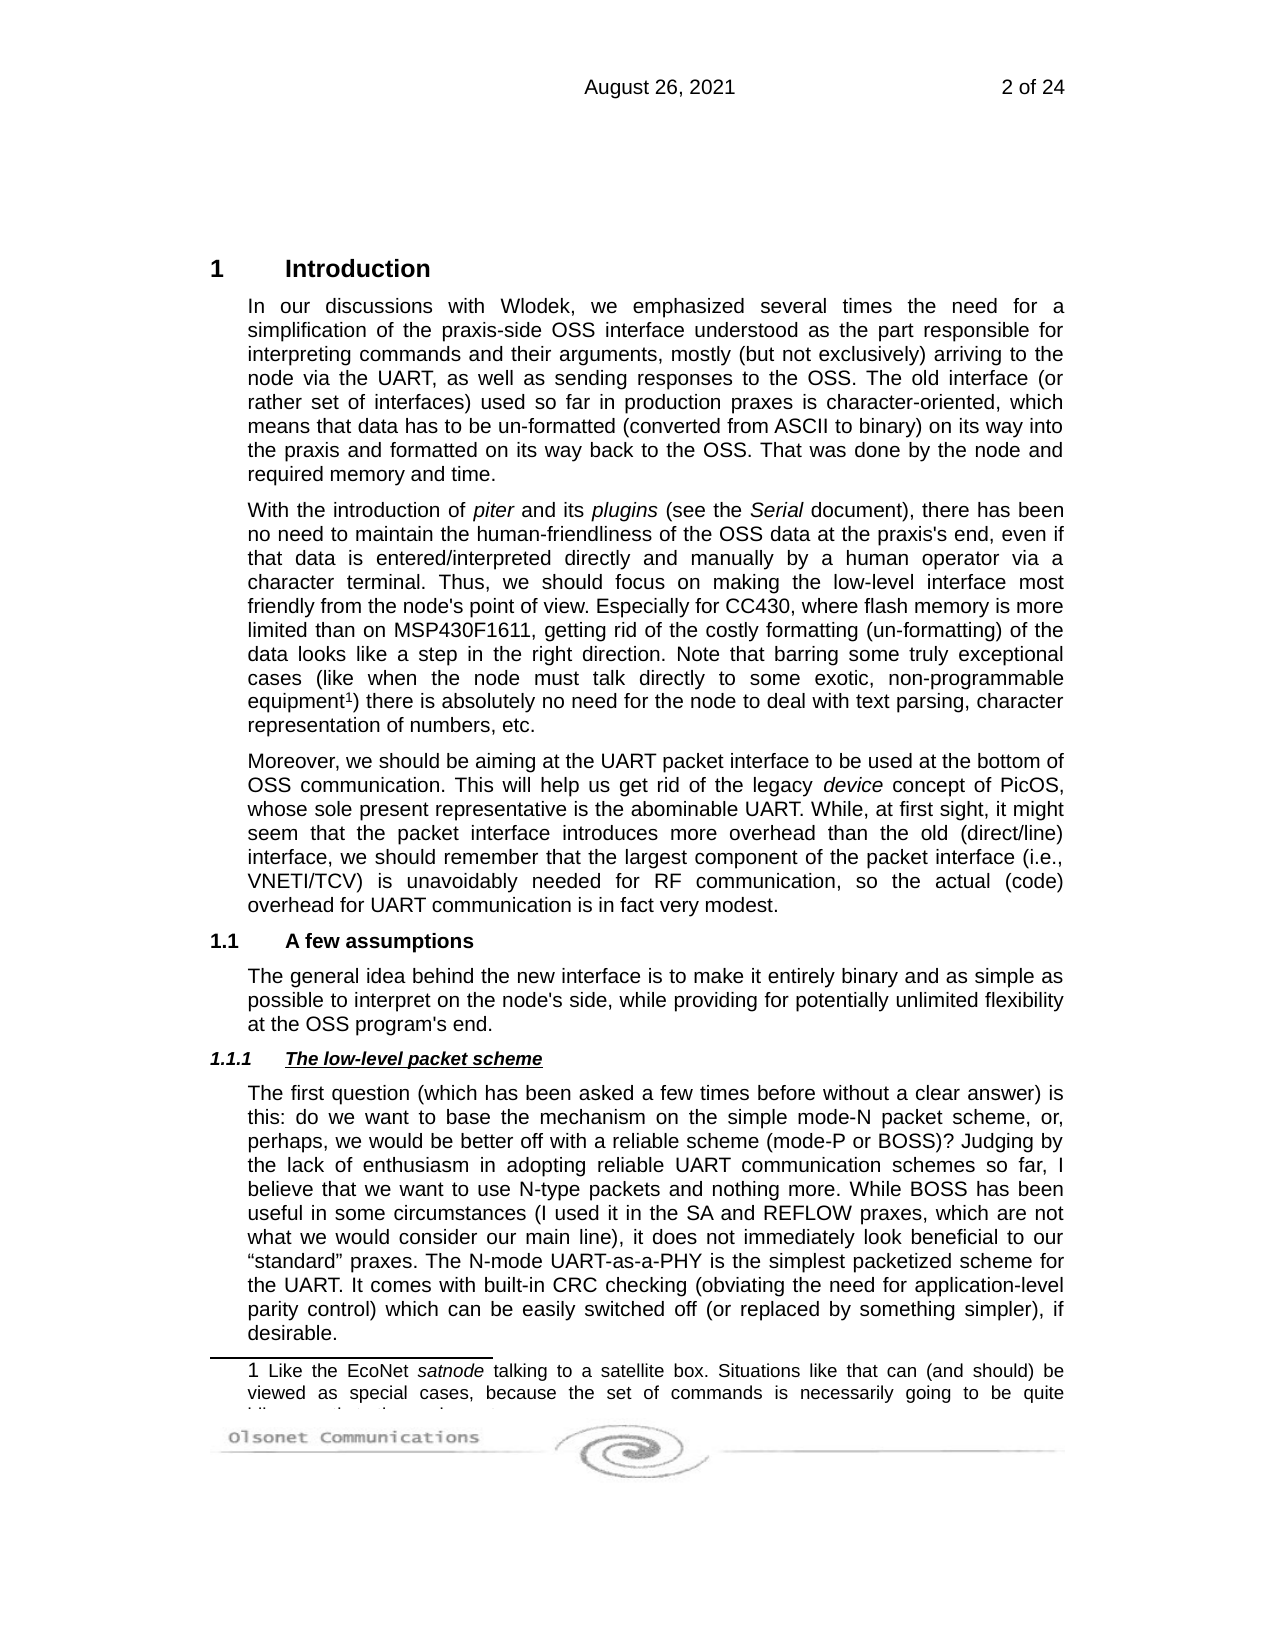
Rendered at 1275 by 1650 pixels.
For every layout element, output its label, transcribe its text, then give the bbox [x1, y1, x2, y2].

subtitle The low-level packet scheme [210, 1048, 1065, 1069]
text Like the EcoNet satnode talking to a satellite box. Situations like that can (and should) be viewed as special cases, because the set of commands is necessarily going to be quite idiosyncratic to the equipment. [247, 1358, 1065, 1409]
subtitle A few assumptions [210, 928, 1065, 952]
text The first question (which has been asked a few times before without a clear answer) is this: do we want to base the mechanism on the simple mode-N packet scheme, or, perhaps, we would be better off with a reliable scheme (mode-P or BOSS)? Judging by the lack of enthusiasm in adopting reliable UART communication schemes so far, I believe that we want to use N-type packets and nothing more. While BOSS has been useful in some circumstances (I used it in the SA and REFLOW praxes, which are not what we would consider our main line), it does not immediately look beneficial to our “standard” praxes. The N-mode UART-as-a-PHY is the simplest packetized scheme for the UART. It comes with built-in CRC checking (obviating the need for application-level parity control) which can be easily switched off (or replaced by something simpler), if desirable. [247, 1081, 1065, 1345]
subtitle Introduction [210, 254, 1065, 282]
text The general idea behind the new interface is to make it entirely binary and as simple as possible to interpret on the node's side, while providing for potentially unlimited flexibility at the OSS program's end. [247, 964, 1065, 1036]
text Moreover, we should be aiming at the UART packet interface to be used at the bottom of OSS communication. This will help us get rid of the legacy device concept of PicOS, whose sole present representative is the abominable UART. While, at first sight, it might seem that the packet interface introduces more overhead than the old (direct/line) interface, we should remember that the largest component of the packet interface (i.e., VNETI/TCV) is unavoidably needed for RF communication, so the actual (code) overhead for UART communication is in fact very modest. [247, 749, 1065, 917]
text In our discussions with Wlodek, we emphasized several times the need for a simplification of the praxis-side OSS interface understood as the part responsible for interpreting commands and their arguments, mostly (but not exclusively) arriving to the node via the UART, as well as sending responses to the OSS. The old interface (or rather set of interfaces) used so far in production praxes is character-oriented, which means that data has to be un-formatted (converted from ASCII to binary) on its way into the praxis and formatted on its way back to the OSS. That was done by the node and required memory and time. [247, 294, 1065, 486]
text With the introduction of piter and its plugins (see the Serial document), there has been no need to maintain the human-friendliness of the OSS data at the praxis's end, even if that data is entered/interpreted directly and manually by a human operator via a character terminal. Thus, we should focus on making the low-level interface most friendly from the node's point of view. Especially for CC430, where flash memory is more limited than on MSP430F1611, getting rid of the costly formatting (un-formatting) of the data looks like a step in the right direction. Note that barring some truly exceptional cases (like when the node must talk directly to some exotic, non-programmable equipment) there is absolutely no need for the node to deal with text parsing, character representation of numbers, etc. [247, 498, 1065, 737]
